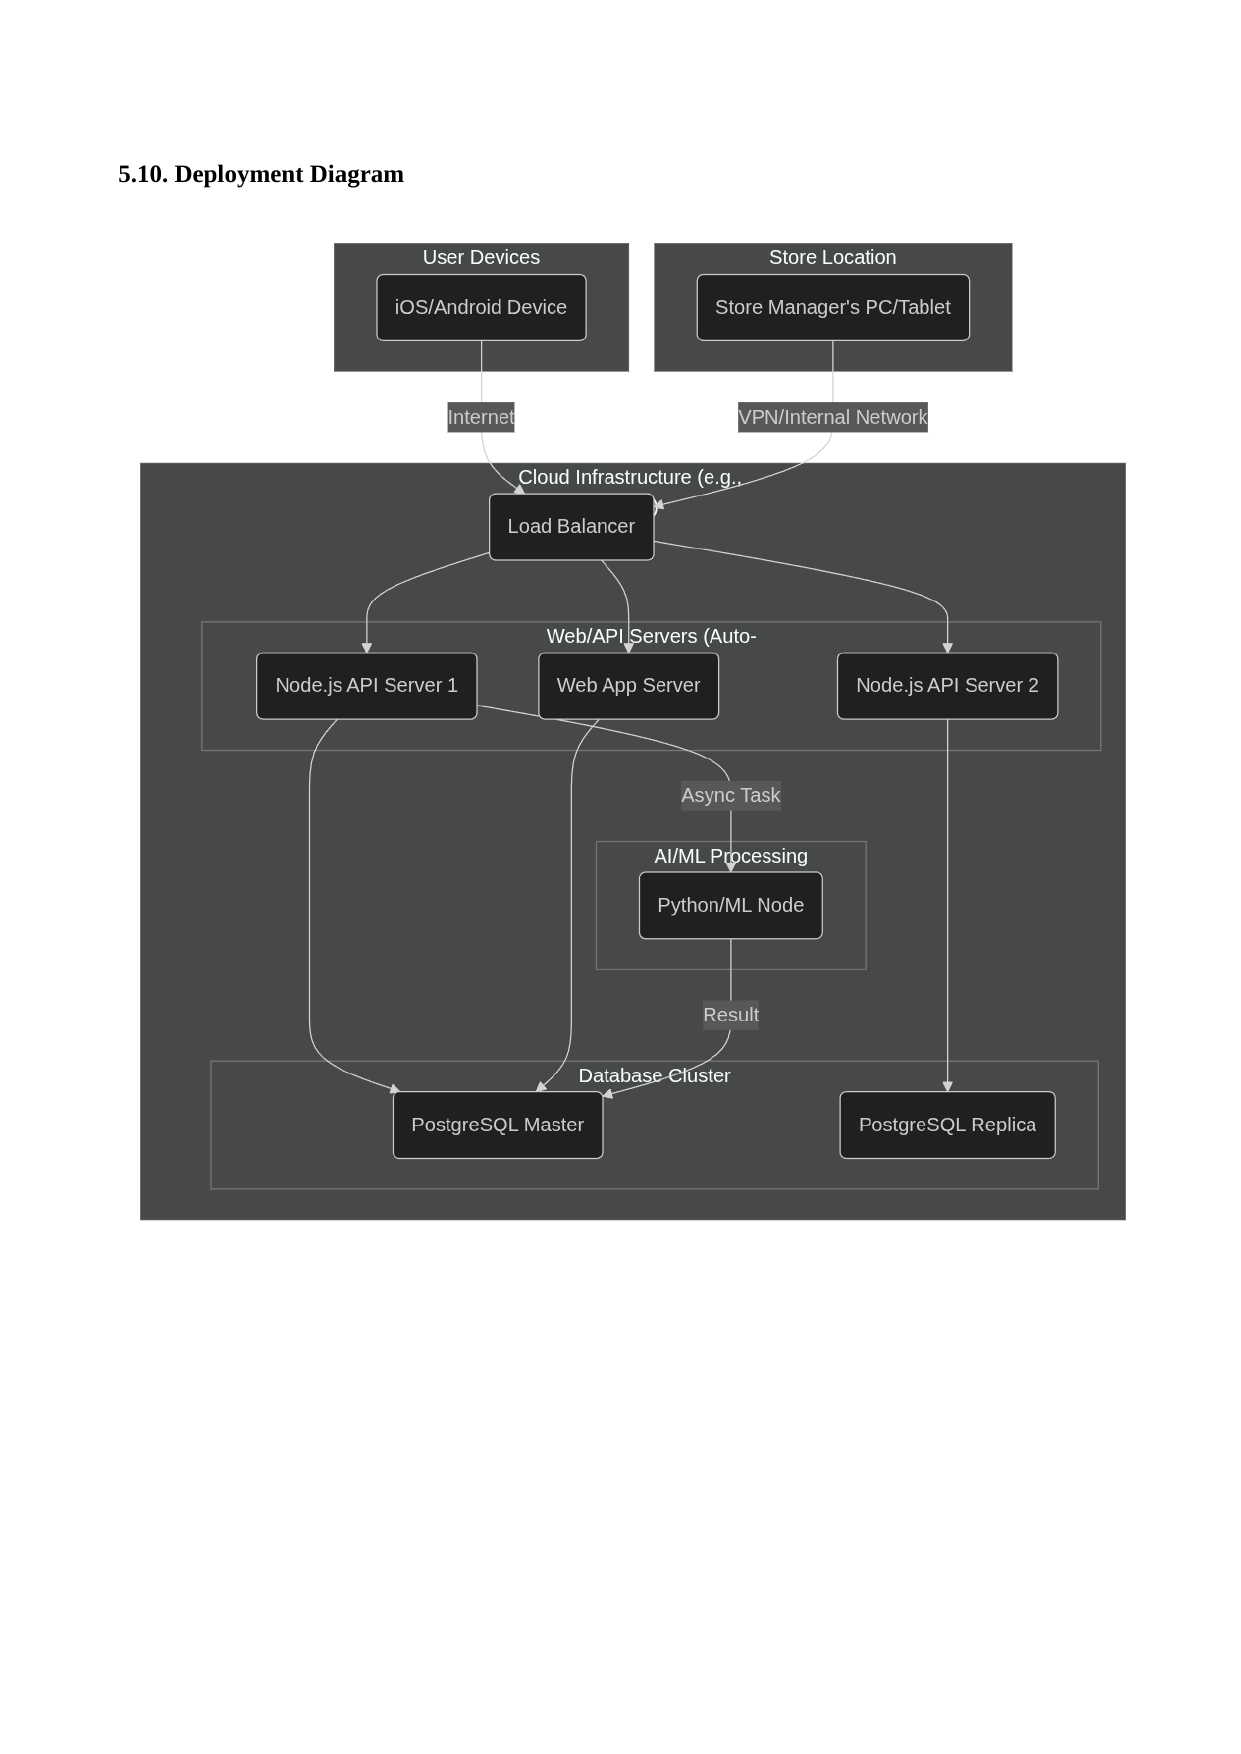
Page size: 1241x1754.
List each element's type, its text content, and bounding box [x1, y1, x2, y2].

subtitle 5.10. Deployment Diagram [118, 159, 1122, 188]
picture [131, 233, 1135, 1231]
